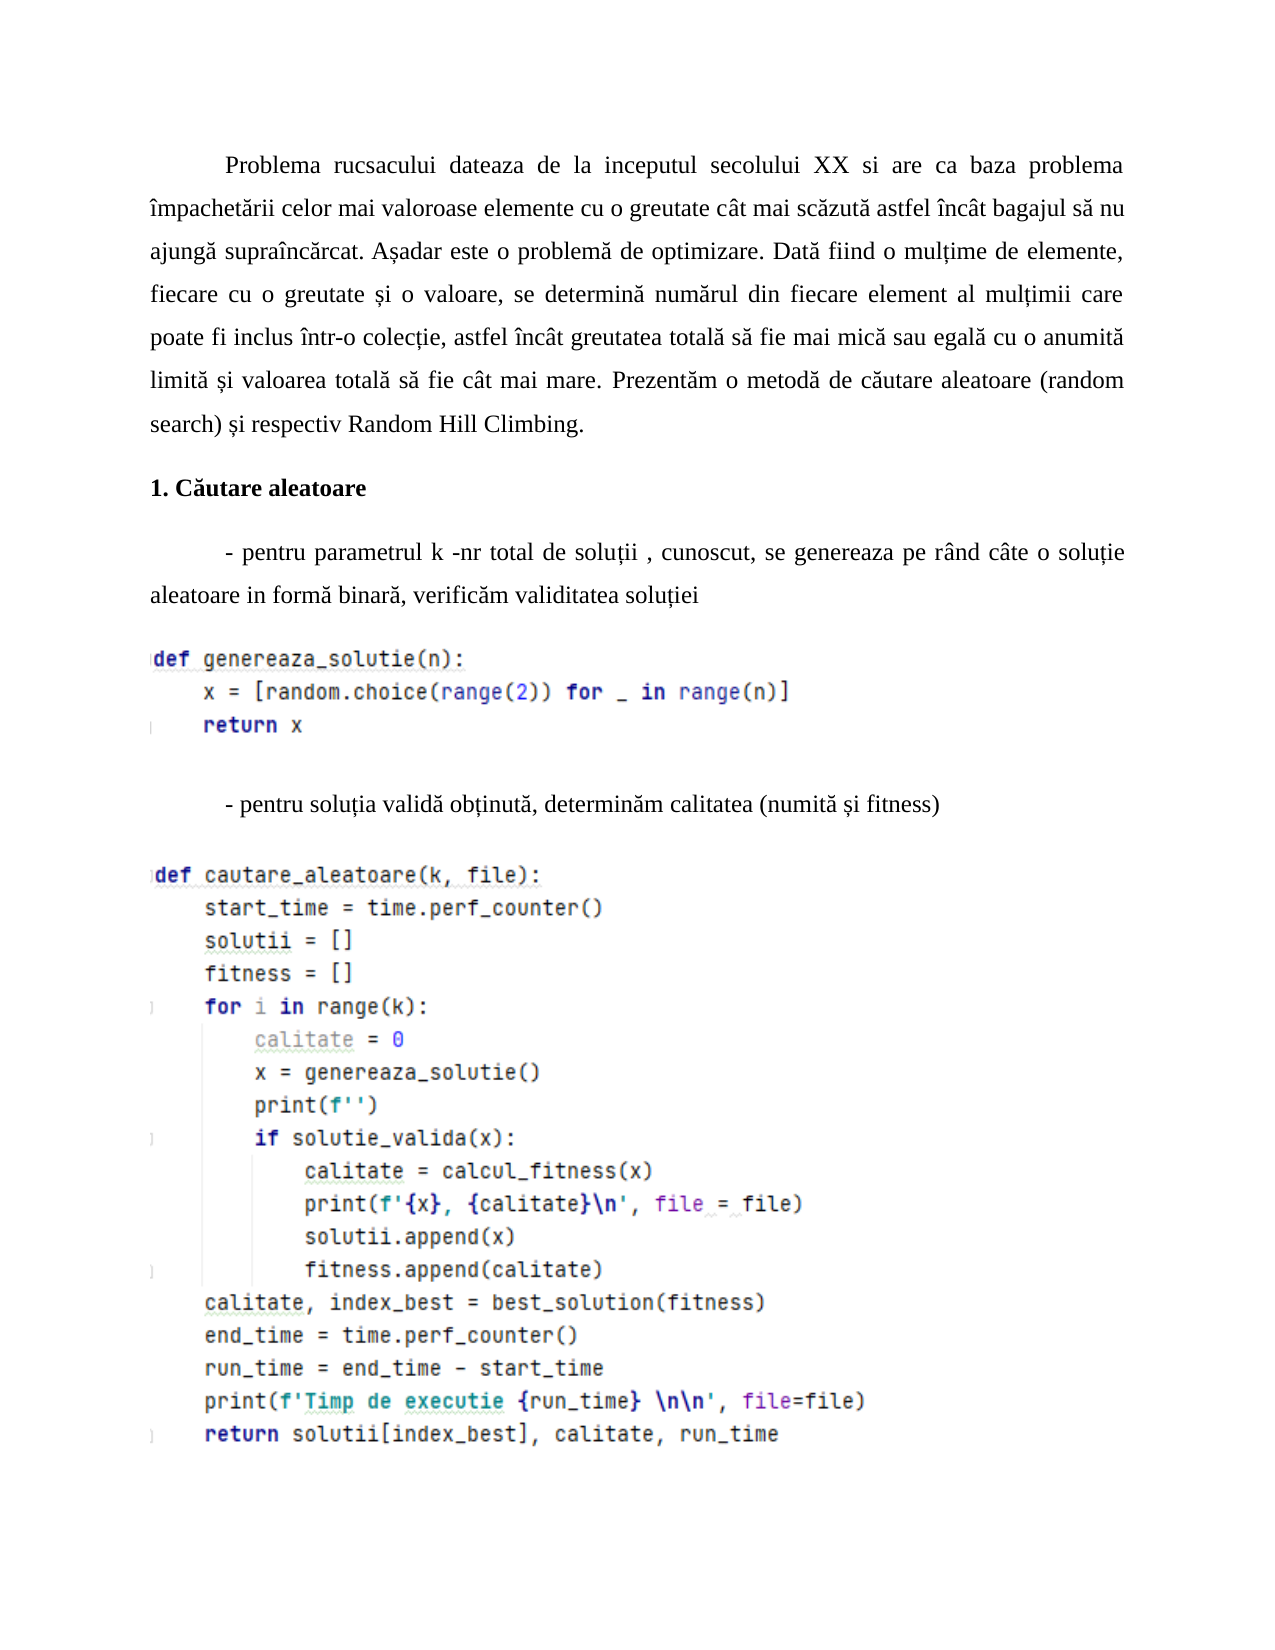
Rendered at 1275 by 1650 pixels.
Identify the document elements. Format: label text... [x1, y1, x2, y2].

text - pentru parametrul k -nr total de soluții , cunoscut, se genereaza pe rând câte o soluție aleatoare in formă binară, verificăm validitatea soluției [150, 537, 1125, 608]
text Problema rucsacului dateaza de la inceputul secolului XX si are ca baza problema împachetării celor mai valoroase elemente cu o greutate cât mai scăzută astfel încât bagajul să nu ajungă supraîncărcat. Așadar este o problemă de optimizare. Dată fiind o mulțime de elemente, fiecare cu o greutate și o valoare, se determină numărul din fiecare element al mulțimii care poate fi inclus într-o colecție, astfel încât greutatea totală să fie mai mică sau egală cu o anumită limită și valoarea totală să fie cât mai mare. Prezentăm o metodă de căutare aleatoare (random search) și respectiv Random Hill Climbing. [150, 150, 1125, 437]
text - pentru soluția validă obținută, determinăm calitatea (numită și fitness) [150, 789, 1125, 818]
text 1. Căutare aleatoare [150, 473, 1125, 501]
